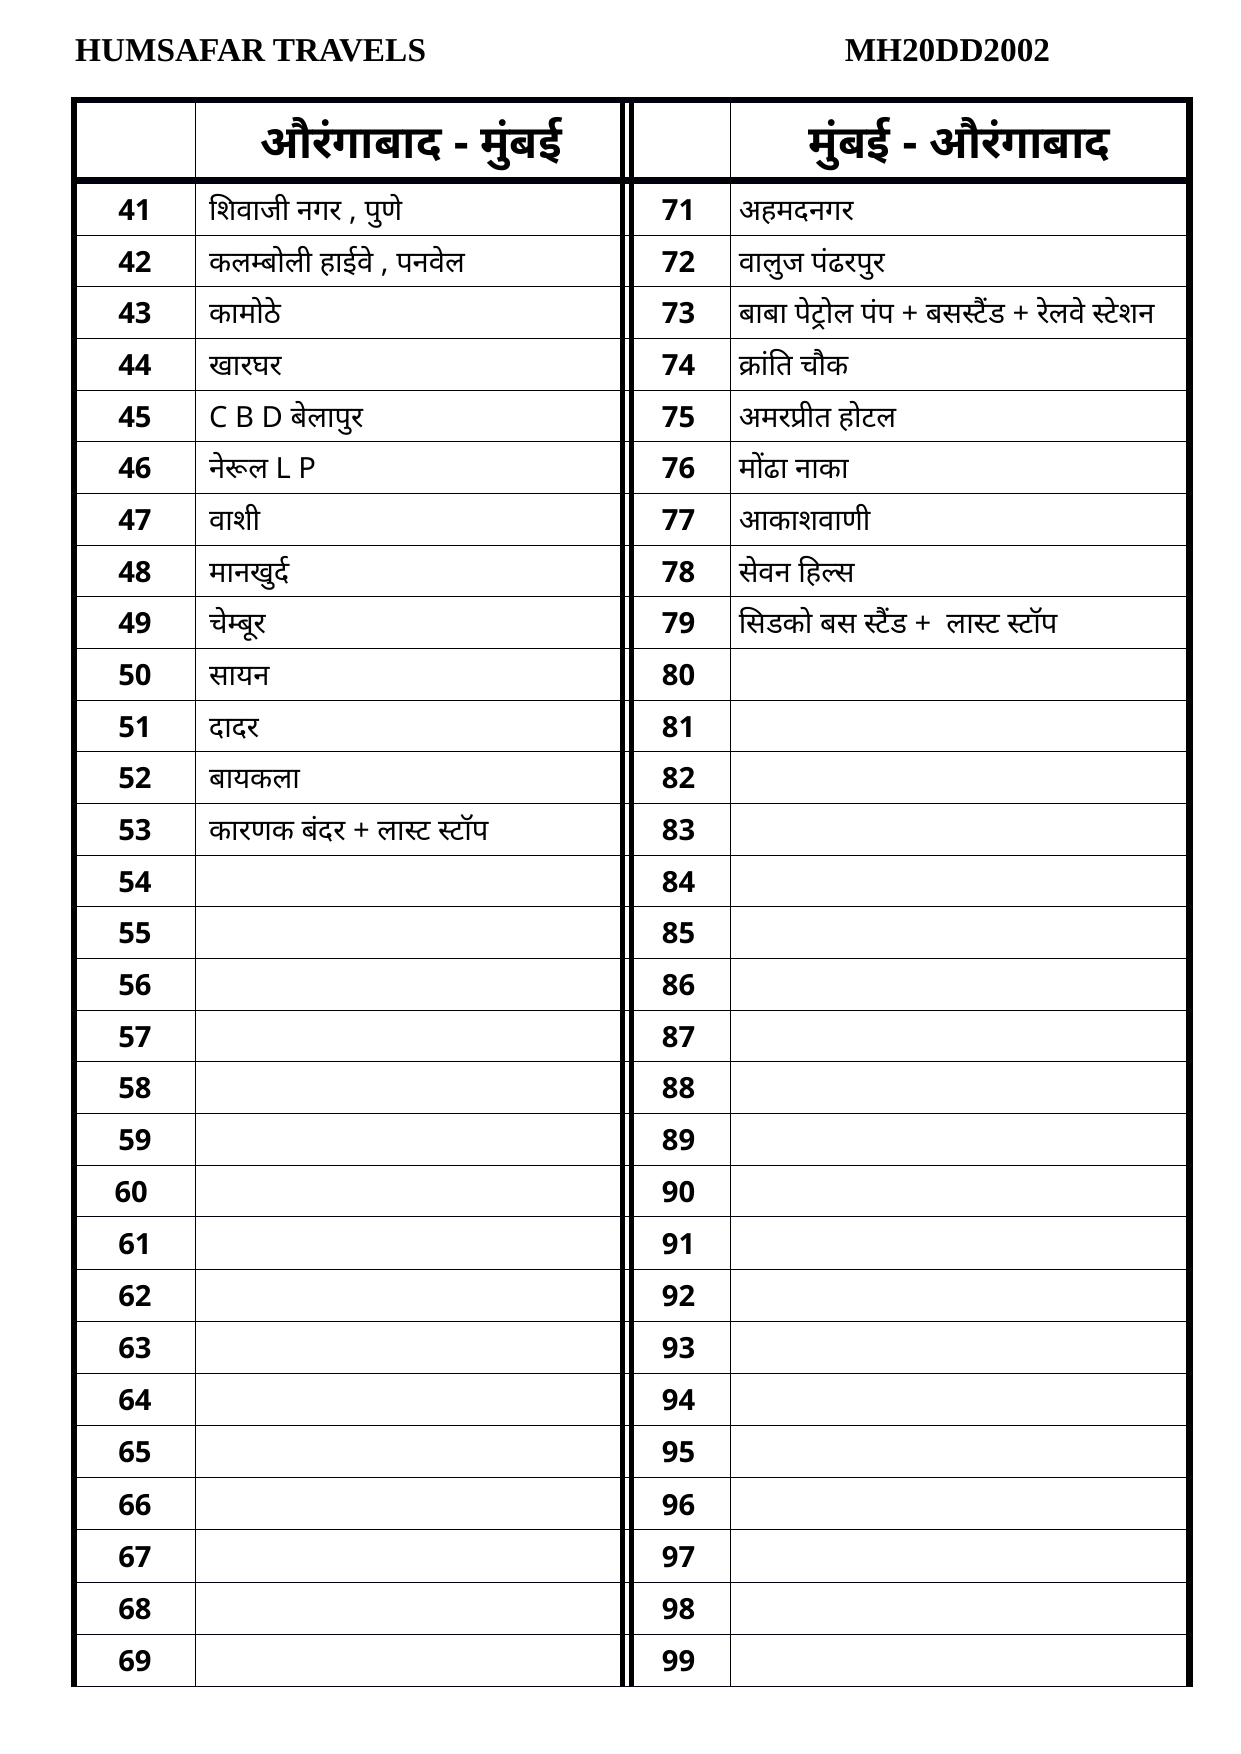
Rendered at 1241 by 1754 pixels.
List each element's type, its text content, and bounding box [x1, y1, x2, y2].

table_cell 75 [634, 391, 730, 441]
table_cell [731, 1374, 1186, 1425]
table_cell [731, 1478, 1186, 1529]
table_cell [731, 1217, 1186, 1268]
table_cell [196, 1270, 620, 1321]
table_cell [731, 649, 1186, 699]
table_cell [196, 1114, 620, 1164]
table_cell C B D बेलापुर [196, 391, 620, 441]
table_cell 88 [634, 1062, 730, 1113]
table_cell [731, 701, 1186, 751]
table_cell 87 [634, 1011, 730, 1061]
table_cell 61 [77, 1217, 195, 1268]
table_cell [731, 907, 1186, 958]
table_cell 95 [634, 1426, 730, 1477]
table_cell मानखुर्द [196, 546, 620, 596]
table_cell [731, 1426, 1186, 1477]
table_cell 56 [77, 959, 195, 1009]
table_cell [196, 1635, 620, 1686]
table_cell 51 [77, 701, 195, 751]
table_cell [196, 907, 620, 958]
table_cell [731, 856, 1186, 906]
table_header औरंगाबाद - मुंबई [196, 103, 620, 177]
table_cell 48 [77, 546, 195, 596]
table_cell 57 [77, 1011, 195, 1061]
table_cell कलम्बोली हाईवे , पनवेल [196, 236, 620, 286]
table_header [77, 103, 195, 177]
table_cell नेरूल L P [196, 442, 620, 493]
table_cell [196, 1478, 620, 1529]
table_cell 62 [77, 1270, 195, 1321]
table_cell 74 [634, 339, 730, 389]
table_cell आकाशवाणी [731, 494, 1186, 544]
table_cell 60 [77, 1166, 195, 1216]
table_cell [196, 1062, 620, 1113]
table_cell 80 [634, 649, 730, 699]
table_cell [196, 856, 620, 906]
table_cell 45 [77, 391, 195, 441]
table_cell [731, 1114, 1186, 1164]
table_cell वालुज पंढरपुर [731, 236, 1186, 286]
table_cell 42 [77, 236, 195, 286]
table_cell 63 [77, 1322, 195, 1373]
table_cell 67 [77, 1530, 195, 1582]
table_cell 64 [77, 1374, 195, 1425]
table_cell [731, 1166, 1186, 1216]
table_cell सेवन हिल्स [731, 546, 1186, 596]
table_cell [196, 1374, 620, 1425]
table_cell बायकला [196, 752, 620, 803]
table_cell 78 [634, 546, 730, 596]
table_cell [731, 959, 1186, 1009]
table_cell [731, 1062, 1186, 1113]
table_cell 53 [77, 804, 195, 854]
table_cell 72 [634, 236, 730, 286]
table_cell 82 [634, 752, 730, 803]
table_cell 41 [77, 184, 195, 234]
table_cell वाशी [196, 494, 620, 544]
table_cell 58 [77, 1062, 195, 1113]
table_header मुंबई - औरंगाबाद [731, 103, 1186, 177]
table_cell मोंढा नाका [731, 442, 1186, 493]
table_cell 54 [77, 856, 195, 906]
table_cell कामोठे [196, 287, 620, 338]
table_cell 83 [634, 804, 730, 854]
table_cell 44 [77, 339, 195, 389]
table_cell दादर [196, 701, 620, 751]
table_cell 96 [634, 1478, 730, 1529]
table_cell सायन [196, 649, 620, 699]
table_cell शिवाजी नगर , पुणे [196, 184, 620, 234]
table_cell 99 [634, 1635, 730, 1686]
table_cell 69 [77, 1635, 195, 1686]
table_cell [731, 1322, 1186, 1373]
table_cell अमरप्रीत होटल [731, 391, 1186, 441]
table_cell [196, 1217, 620, 1268]
table_cell [731, 804, 1186, 854]
table_cell 73 [634, 287, 730, 338]
table_cell 59 [77, 1114, 195, 1164]
table_cell [731, 1011, 1186, 1061]
table_cell 65 [77, 1426, 195, 1477]
table_cell 92 [634, 1270, 730, 1321]
table_cell 55 [77, 907, 195, 958]
table_cell 68 [77, 1583, 195, 1634]
table_cell 46 [77, 442, 195, 493]
table_cell [196, 1011, 620, 1061]
table_cell [196, 1166, 620, 1216]
table_cell बाबा पेट्रोल पंप + बसस्टैंड + रेलवे स्टेशन [731, 287, 1186, 338]
table_cell 76 [634, 442, 730, 493]
table_cell [196, 1530, 620, 1582]
table_cell खारघर [196, 339, 620, 389]
table_cell 77 [634, 494, 730, 544]
table_cell [196, 1426, 620, 1477]
table_cell 94 [634, 1374, 730, 1425]
table_cell 71 [634, 184, 730, 234]
table_cell 81 [634, 701, 730, 751]
table_cell [731, 1635, 1186, 1686]
table_cell 98 [634, 1583, 730, 1634]
table_cell 90 [634, 1166, 730, 1216]
table_cell [196, 959, 620, 1009]
table_cell 93 [634, 1322, 730, 1373]
table_cell 52 [77, 752, 195, 803]
table_cell [731, 752, 1186, 803]
table_cell 49 [77, 597, 195, 648]
table_cell [731, 1270, 1186, 1321]
table_cell कारणक बंदर + लास्ट स्टॉप [196, 804, 620, 854]
table_cell सिडको बस स्टैंड + लास्ट स्टॉप [731, 597, 1186, 648]
table_cell 43 [77, 287, 195, 338]
table_cell 89 [634, 1114, 730, 1164]
table_cell 91 [634, 1217, 730, 1268]
table_cell [731, 1583, 1186, 1634]
table_cell [196, 1583, 620, 1634]
table_header [634, 103, 730, 177]
table_cell अहमदनगर [731, 184, 1186, 234]
table_cell 84 [634, 856, 730, 906]
table_cell 50 [77, 649, 195, 699]
table_cell 79 [634, 597, 730, 648]
table_cell 85 [634, 907, 730, 958]
table_cell 86 [634, 959, 730, 1009]
table_cell 66 [77, 1478, 195, 1529]
table_cell [731, 1530, 1186, 1582]
table_cell [196, 1322, 620, 1373]
table_cell 47 [77, 494, 195, 544]
table_cell चेम्बूर [196, 597, 620, 648]
table_cell 97 [634, 1530, 730, 1582]
table_cell क्रांति चौक [731, 339, 1186, 389]
